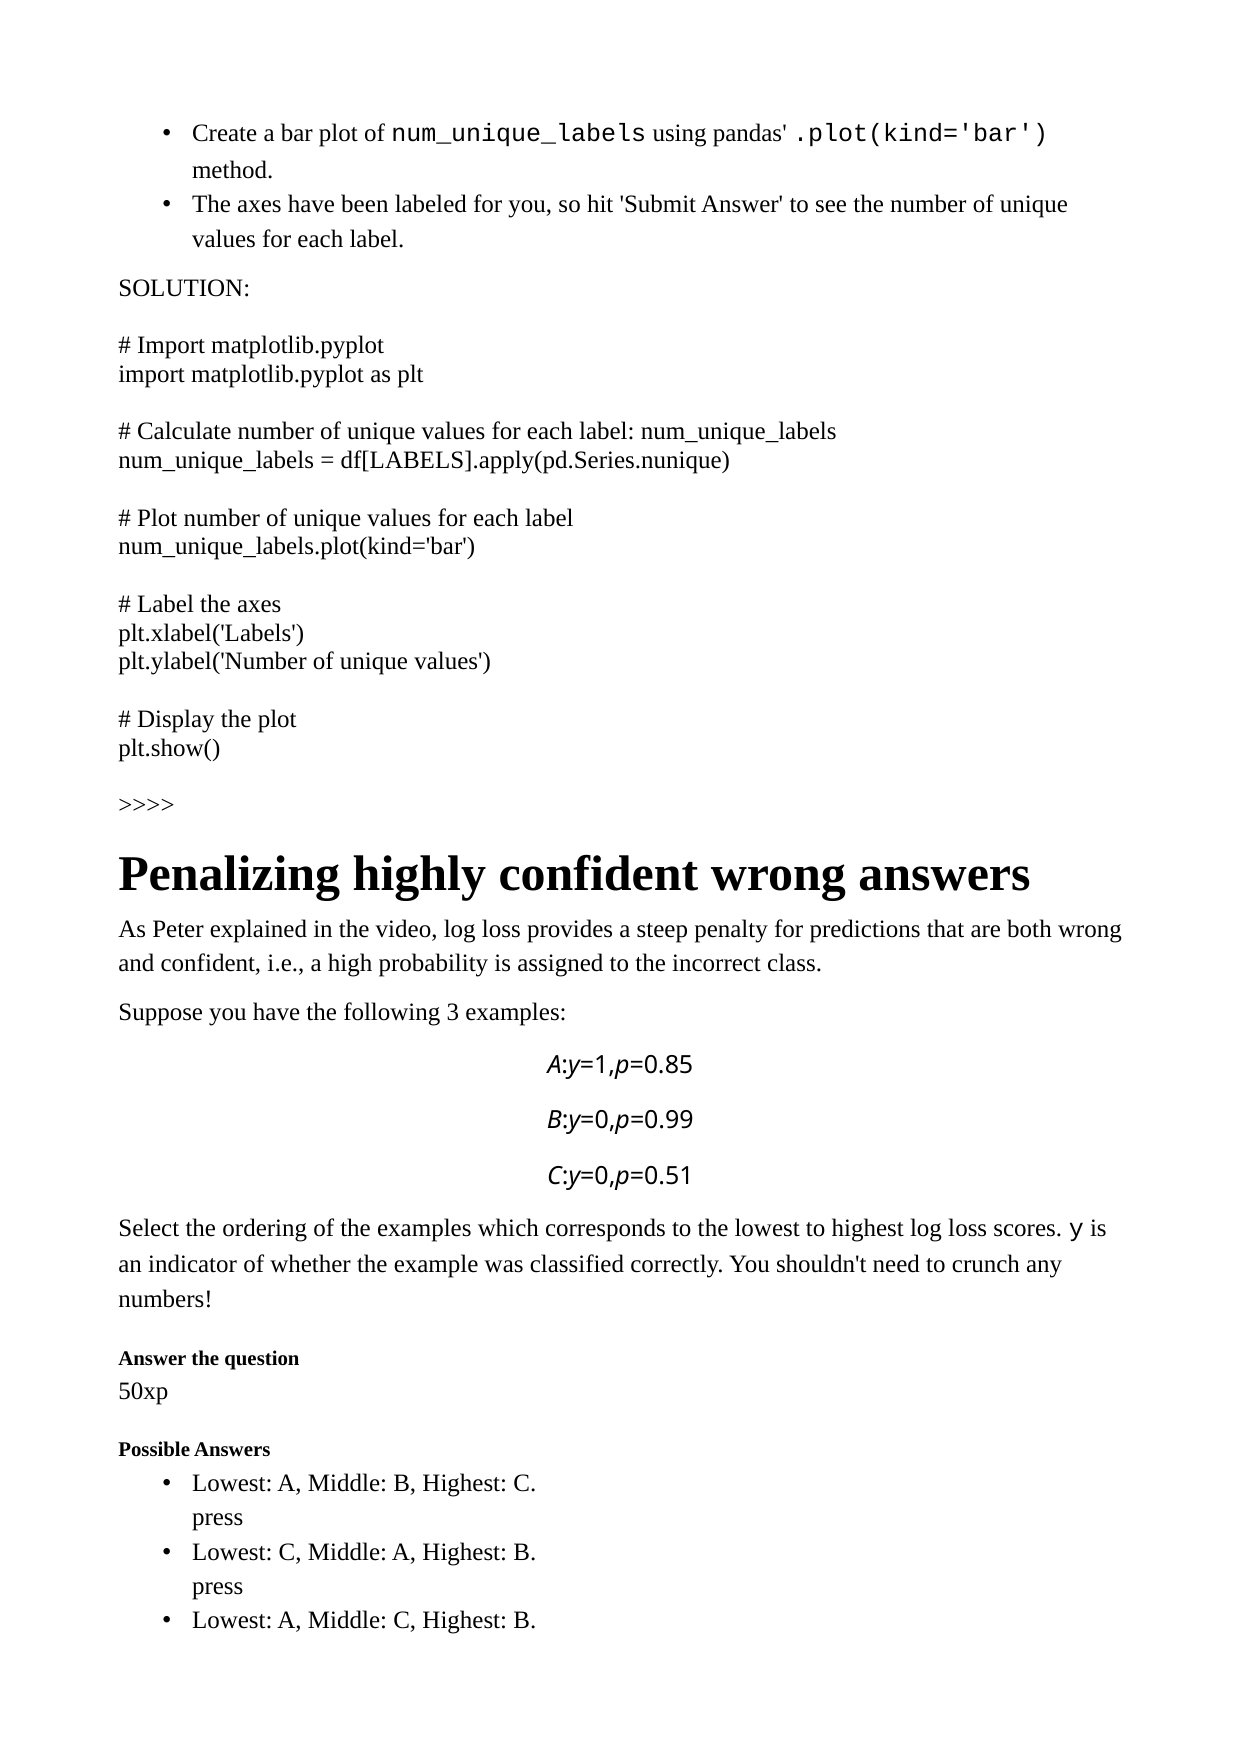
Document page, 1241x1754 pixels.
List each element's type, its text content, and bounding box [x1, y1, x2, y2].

text >>>> [118, 790, 1122, 819]
subtitle Penalizing highly confident wrong answers [118, 844, 1122, 901]
subtitle Answer the question [118, 1345, 1122, 1369]
subtitle Possible Answers [118, 1437, 1122, 1461]
list press [162, 1502, 1122, 1531]
text # Label the axes [118, 589, 1122, 618]
text As Peter explained in the video, log loss provides a steep penalty for predictions that are both wrong and confident, i.e., a high probability is assigned to the incorrect class. [118, 914, 1122, 977]
text Suppose you have the following 3 examples: [118, 997, 1122, 1026]
text plt.ylabel('Number of unique values') [118, 646, 1122, 675]
text 50xp [118, 1376, 1122, 1404]
list Lowest: A, Middle: B, Highest: C. [162, 1468, 1122, 1496]
text C:y=0,p=0.51 [118, 1157, 1122, 1191]
text # Display the plot [118, 704, 1122, 733]
text SOLUTION: [118, 273, 1122, 301]
list press [162, 1571, 1122, 1600]
text Select the ordering of the examples which corresponds to the lowest to highest log loss scores. y is an indicator of whether the example was classified correctly. You shouldn't need to crunch any numbers! [118, 1213, 1122, 1313]
text A:y=1,p=0.85 [118, 1047, 1122, 1081]
text # Calculate number of unique values for each label: num_unique_labels [118, 416, 1122, 445]
text import matplotlib.pyplot as plt [118, 359, 1122, 388]
list Create a bar plot of num_unique_labels using pandas' .plot(kind='bar') method. [162, 118, 1122, 183]
text num_unique_labels.plot(kind='bar') [118, 531, 1122, 560]
text B:y=0,p=0.99 [118, 1102, 1122, 1136]
list Lowest: A, Middle: C, Highest: B. [162, 1606, 1122, 1634]
text num_unique_labels = df[LABELS].apply(pd.Series.nunique) [118, 445, 1122, 474]
text plt.xlabel('Labels') [118, 618, 1122, 646]
text # Plot number of unique values for each label [118, 503, 1122, 531]
text # Import matplotlib.pyplot [118, 330, 1122, 359]
list The axes have been labeled for you, so hit 'Submit Answer' to see the number of unique values for each label. [162, 189, 1122, 252]
text plt.show() [118, 733, 1122, 761]
list Lowest: C, Middle: A, Highest: B. [162, 1537, 1122, 1565]
